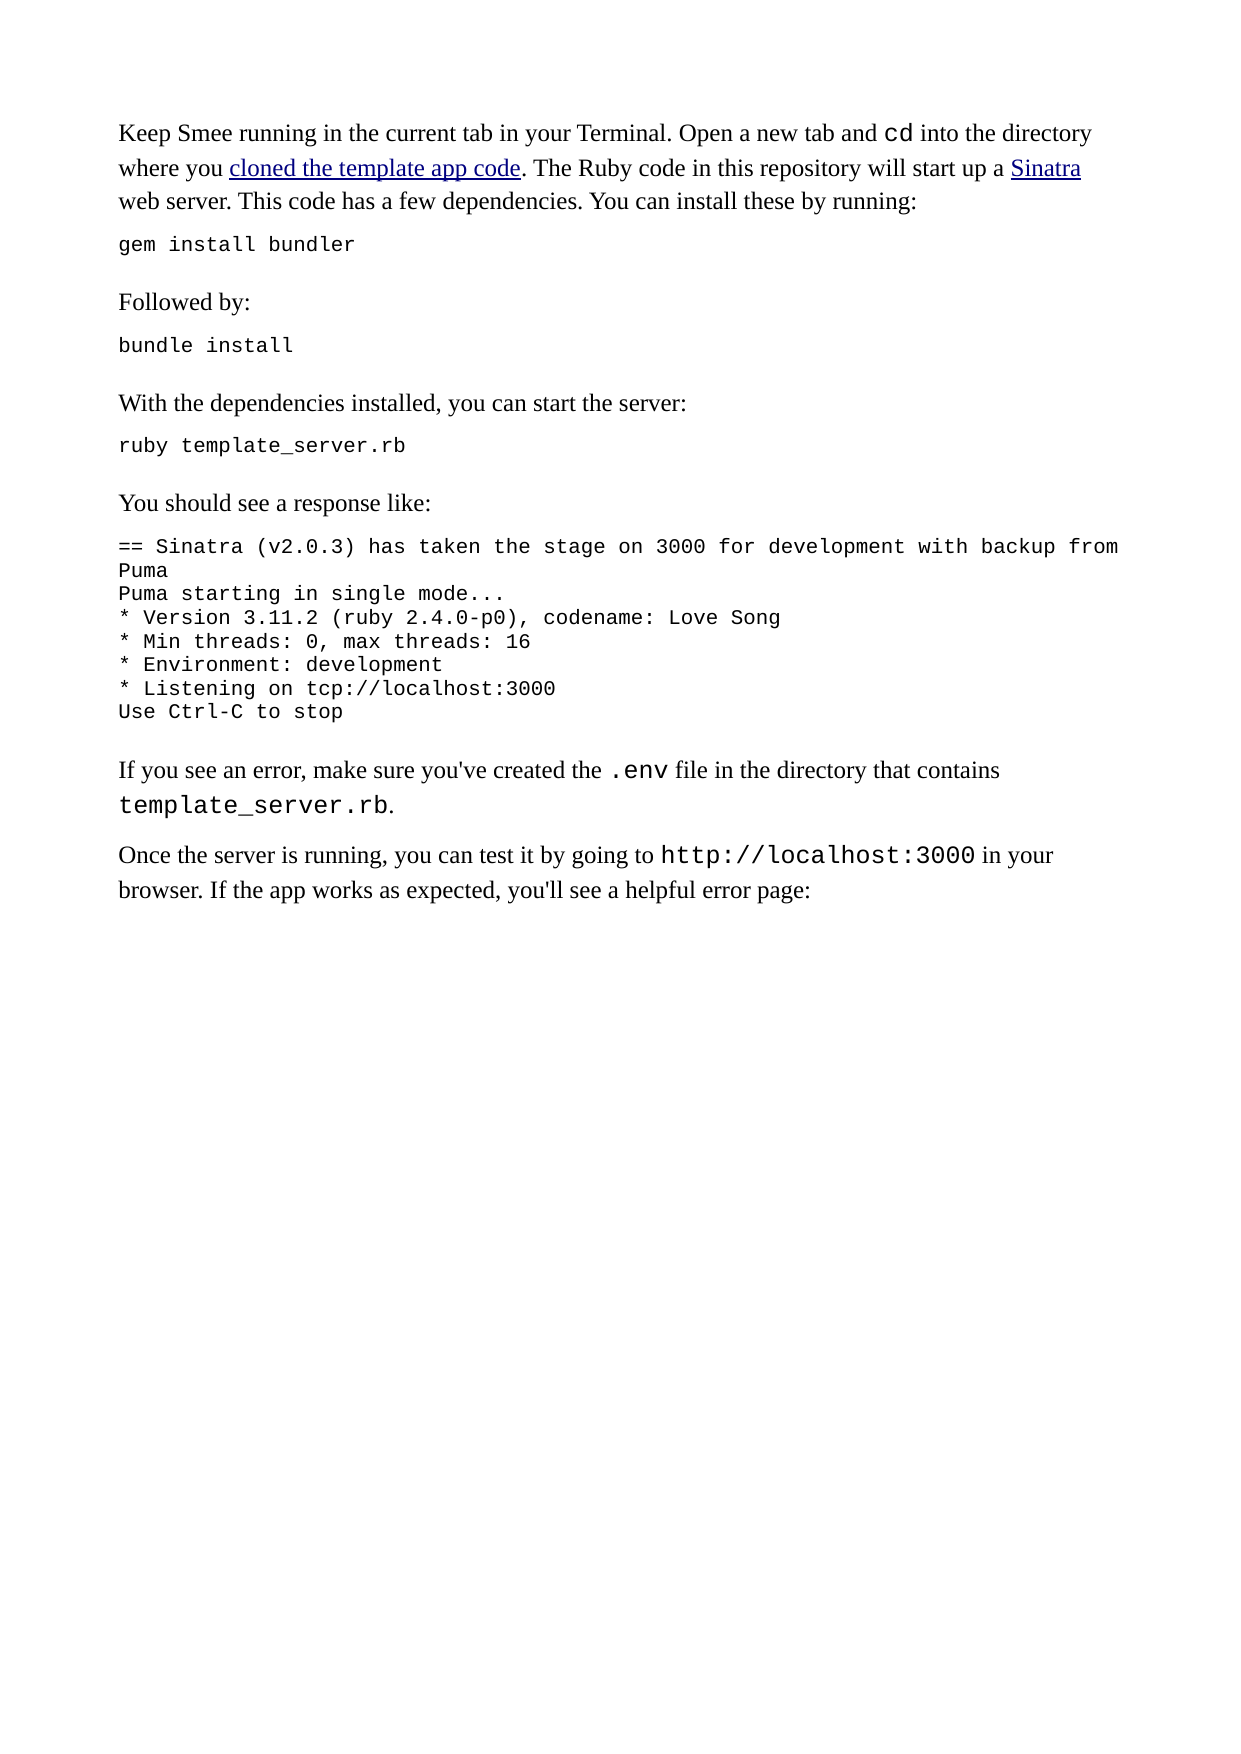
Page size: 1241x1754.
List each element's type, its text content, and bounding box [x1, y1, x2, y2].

text * Environment: development [118, 654, 1122, 678]
text Once the server is running, you can test it by going to http://localhost:3000 in your browser. If the app works as expected, you'll see a helpful error page: [118, 840, 1122, 904]
text Puma starting in single mode... [118, 583, 1122, 607]
text bundle install [118, 334, 1122, 358]
text * Listening on tcp://localhost:3000 [118, 678, 1122, 702]
text Keep Smee running in the current tab in your Terminal. Open a new tab and cd into the directory where you cloned the template app code. The Ruby code in this repository will start up a Sinatra web server. This code has a few dependencies. You can install these by running: [118, 118, 1122, 215]
text You should see a response like: [118, 488, 1122, 517]
text gem install bundler [118, 234, 1122, 257]
text With the dependencies installed, you can start the server: [118, 388, 1122, 416]
text * Min threads: 0, max threads: 16 [118, 631, 1122, 654]
text If you see an error, make sure you've created the .env file in the directory that contains template_server.rb. [118, 755, 1122, 821]
text Use Ctrl-C to stop [118, 702, 1122, 725]
text == Sinatra (v2.0.3) has taken the stage on 3000 for development with backup from Puma [118, 536, 1122, 583]
text ruby template_server.rb [118, 435, 1122, 459]
text Followed by: [118, 287, 1122, 316]
text * Version 3.11.2 (ruby 2.4.0-p0), codename: Love Song [118, 607, 1122, 631]
